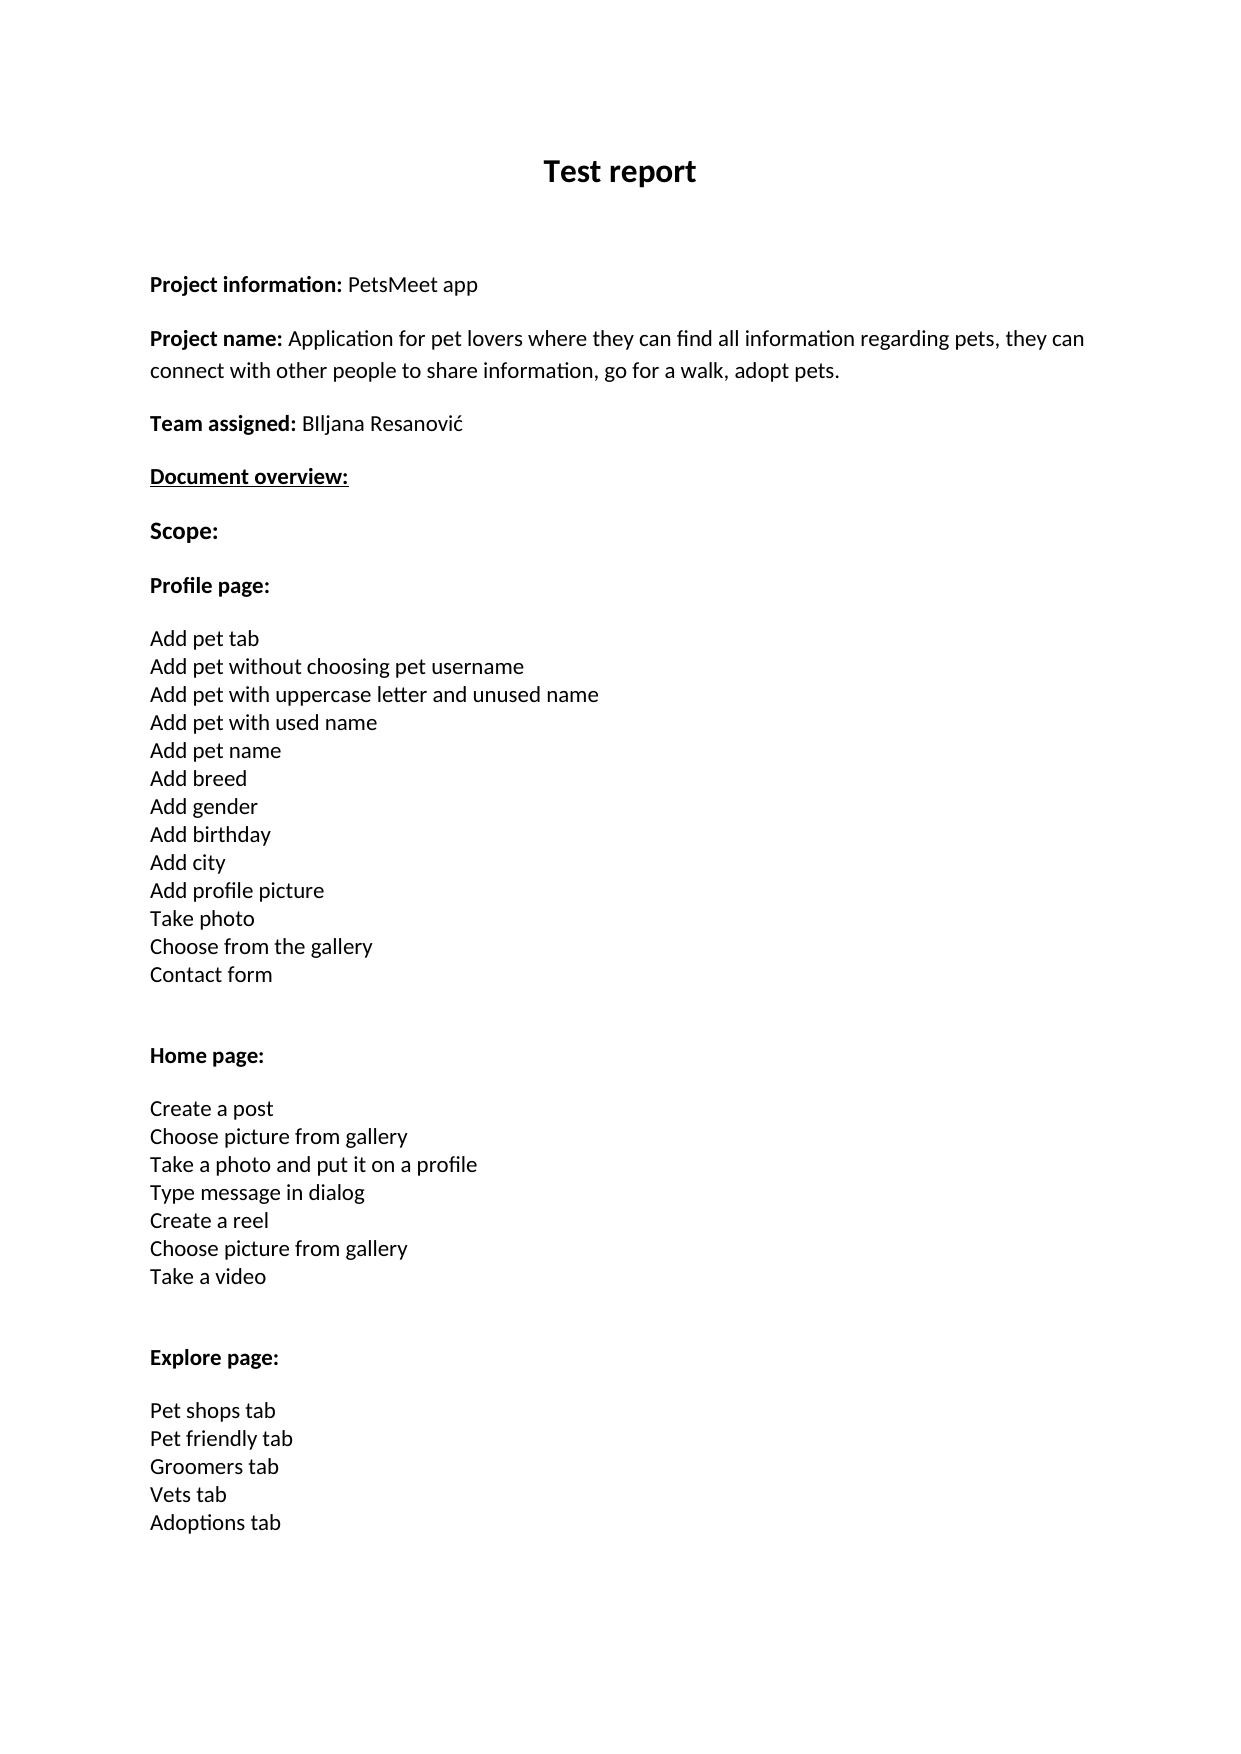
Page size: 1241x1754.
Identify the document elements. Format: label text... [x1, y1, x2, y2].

text Add profile picture [150, 876, 1090, 904]
text Team assigned: BIljana Resanović [150, 409, 1090, 437]
text Add pet without choosing pet username [150, 652, 1090, 680]
text Document overview: [150, 462, 1090, 490]
text Groomers tab [150, 1452, 1090, 1480]
text Profile page: [150, 571, 1090, 599]
text Add breed [150, 764, 1090, 792]
text Add pet name [150, 736, 1090, 764]
text Add pet with used name [150, 708, 1090, 736]
text Test report [150, 150, 1090, 191]
text Take a photo and put it on a profile [150, 1150, 1090, 1178]
text Create a reel [150, 1206, 1090, 1234]
text Take a video [150, 1262, 1090, 1290]
text Adoptions tab [150, 1508, 1090, 1536]
text Choose picture from gallery [150, 1122, 1090, 1150]
text Choose from the gallery [150, 932, 1090, 960]
text Project information: PetsMeet app [150, 271, 1090, 299]
text Type message in dialog [150, 1178, 1090, 1206]
text Choose picture from gallery [150, 1234, 1090, 1262]
text Add pet with uppercase letter and unused name [150, 680, 1090, 708]
text Add gender [150, 792, 1090, 820]
text Pet shops tab [150, 1396, 1090, 1424]
text Explore page: [150, 1343, 1090, 1371]
text Vets tab [150, 1480, 1090, 1508]
text Create a post [150, 1094, 1090, 1122]
text Add birthday [150, 820, 1090, 848]
text Contact form [150, 960, 1090, 988]
text Scope: [150, 515, 1090, 545]
text Add city [150, 848, 1090, 876]
text Add pet tab [150, 624, 1090, 652]
text Project name: Application for pet lovers where they can find all information regarding pets, they can connect with other people to share information, go for a walk, adopt pets. [150, 324, 1090, 384]
text Pet friendly tab [150, 1424, 1090, 1452]
text Take photo [150, 904, 1090, 932]
text Home page: [150, 1041, 1090, 1069]
